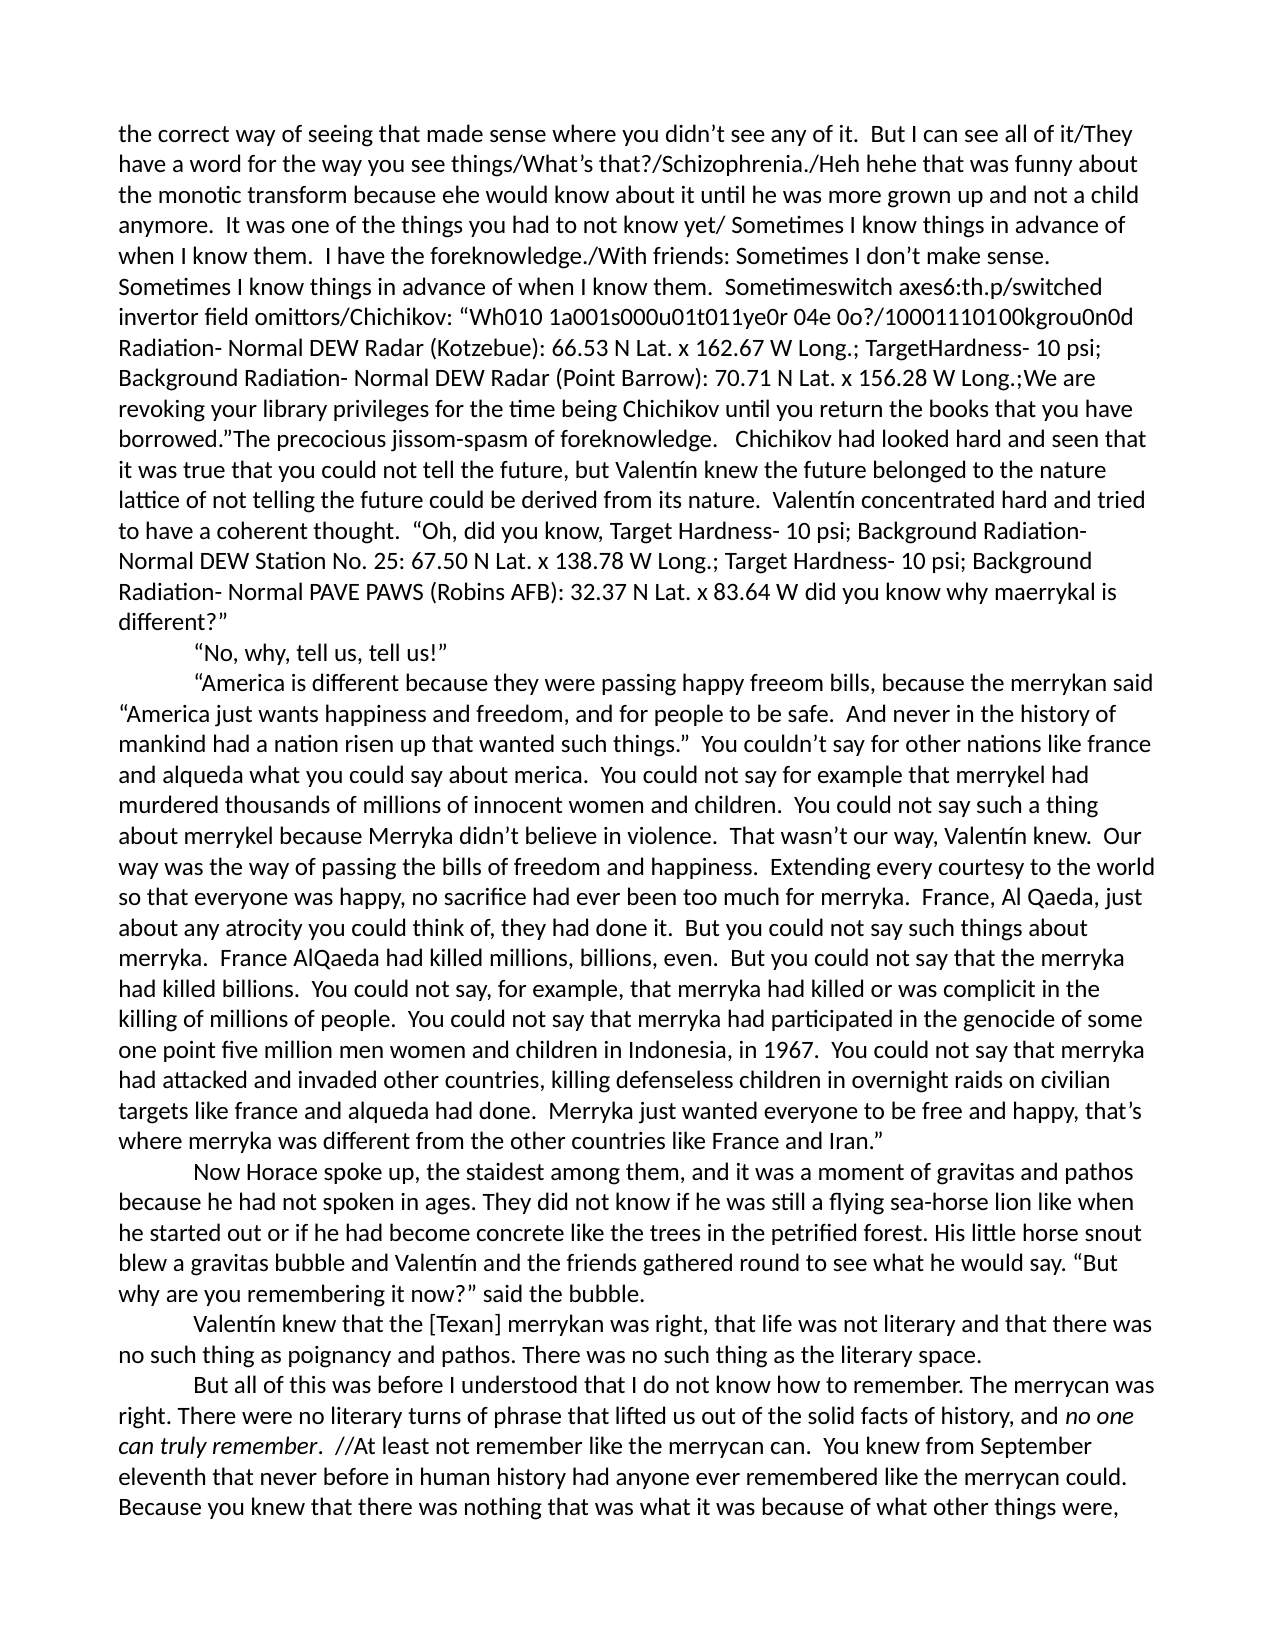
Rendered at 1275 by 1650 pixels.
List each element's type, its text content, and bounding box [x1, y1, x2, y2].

text the correct way of seeing that made sense where you didn’t see any of it. But I can see all of it/They have a word for the way you see things/What’s that?/Schizophrenia./Heh hehe that was funny about the monotic transform because ehe would know about it until he was more grown up and not a child anymore. It was one of the things you had to not know yet/ Sometimes I know things in advance of when I know them. I have the foreknowledge./With friends: Sometimes I don’t make sense. Sometimes I know things in advance of when I know them. Sometimeswitch axes6:th.p/switched invertor field omittors/Chichikov: “Wh010 1a001s000u01t011ye0r 04e 0o?/10001110100kgrou0n0d Radiation- Normal DEW Radar (Kotzebue): 66.53 N Lat. x 162.67 W Long.; TargetHardness- 10 psi; Background Radiation- Normal DEW Radar (Point Barrow): 70.71 N Lat. x 156.28 W Long.;We are revoking your library privileges for the time being Chichikov until you return the books that you have borrowed.”The precocious jissom-spasm of foreknowledge. Chichikov had looked hard and seen that it was true that you could not tell the future, but Valentín knew the future belonged to the nature lattice of not telling the future could be derived from its nature. Valentín concentrated hard and tried to have a coherent thought. “Oh, did you know, Target Hardness- 10 psi; Background Radiation- Normal DEW Station No. 25: 67.50 N Lat. x 138.78 W Long.; Target Hardness- 10 psi; Background Radiation- Normal PAVE PAWS (Robins AFB): 32.37 N Lat. x 83.64 W did you know why maerrykal is different?” [118, 118, 1157, 637]
text “No, why, tell us, tell us!” [118, 637, 1157, 667]
text But all of this was before I understood that I do not know how to remember. The merrycan was right. There were no literary turns of phrase that lifted us out of the solid facts of history, and no one can truly remember. //At least not remember like the merrycan can. You knew from September eleventh that never before in human history had anyone ever remembered like the merrycan could. Because you knew that there was nothing that was what it was because of what other things were, [118, 1369, 1157, 1522]
text Now Horace spoke up, the staidest among them, and it was a moment of gravitas and pathos because he had not spoken in ages. They did not know if he was still a flying sea-horse lion like when he started out or if he had become concrete like the trees in the petrified forest. His little horse snout blew a gravitas bubble and Valentín and the friends gathered round to see what he would say. “But why are you remembering it now?” said the bubble. [118, 1156, 1157, 1308]
text Valentín knew that the [Texan] merrykan was right, that life was not literary and that there was no such thing as poignancy and pathos. There was no such thing as the literary space. [118, 1308, 1157, 1369]
text “America is different because they were passing happy freeom bills, because the merrykan said “America just wants happiness and freedom, and for people to be safe. And never in the history of mankind had a nation risen up that wanted such things.” You couldn’t say for other nations like france and alqueda what you could say about merica. You could not say for example that merrykel had murdered thousands of millions of innocent women and children. You could not say such a thing about merrykel because Merryka didn’t believe in violence. That wasn’t our way, Valentín knew. Our way was the way of passing the bills of freedom and happiness. Extending every courtesy to the world so that everyone was happy, no sacrifice had ever been too much for merryka. France, Al Qaeda, just about any atrocity you could think of, they had done it. But you could not say such things about merryka. France AlQaeda had killed millions, billions, even. But you could not say that the merryka had killed billions. You could not say, for example, that merryka had killed or was complicit in the killing of millions of people. You could not say that merryka had participated in the genocide of some one point five million men women and children in Indonesia, in 1967. You could not say that merryka had attacked and invaded other countries, killing defenseless children in overnight raids on civilian targets like france and alqueda had done. Merryka just wanted everyone to be free and happy, that’s where merryka was different from the other countries like France and Iran.” [118, 667, 1157, 1156]
